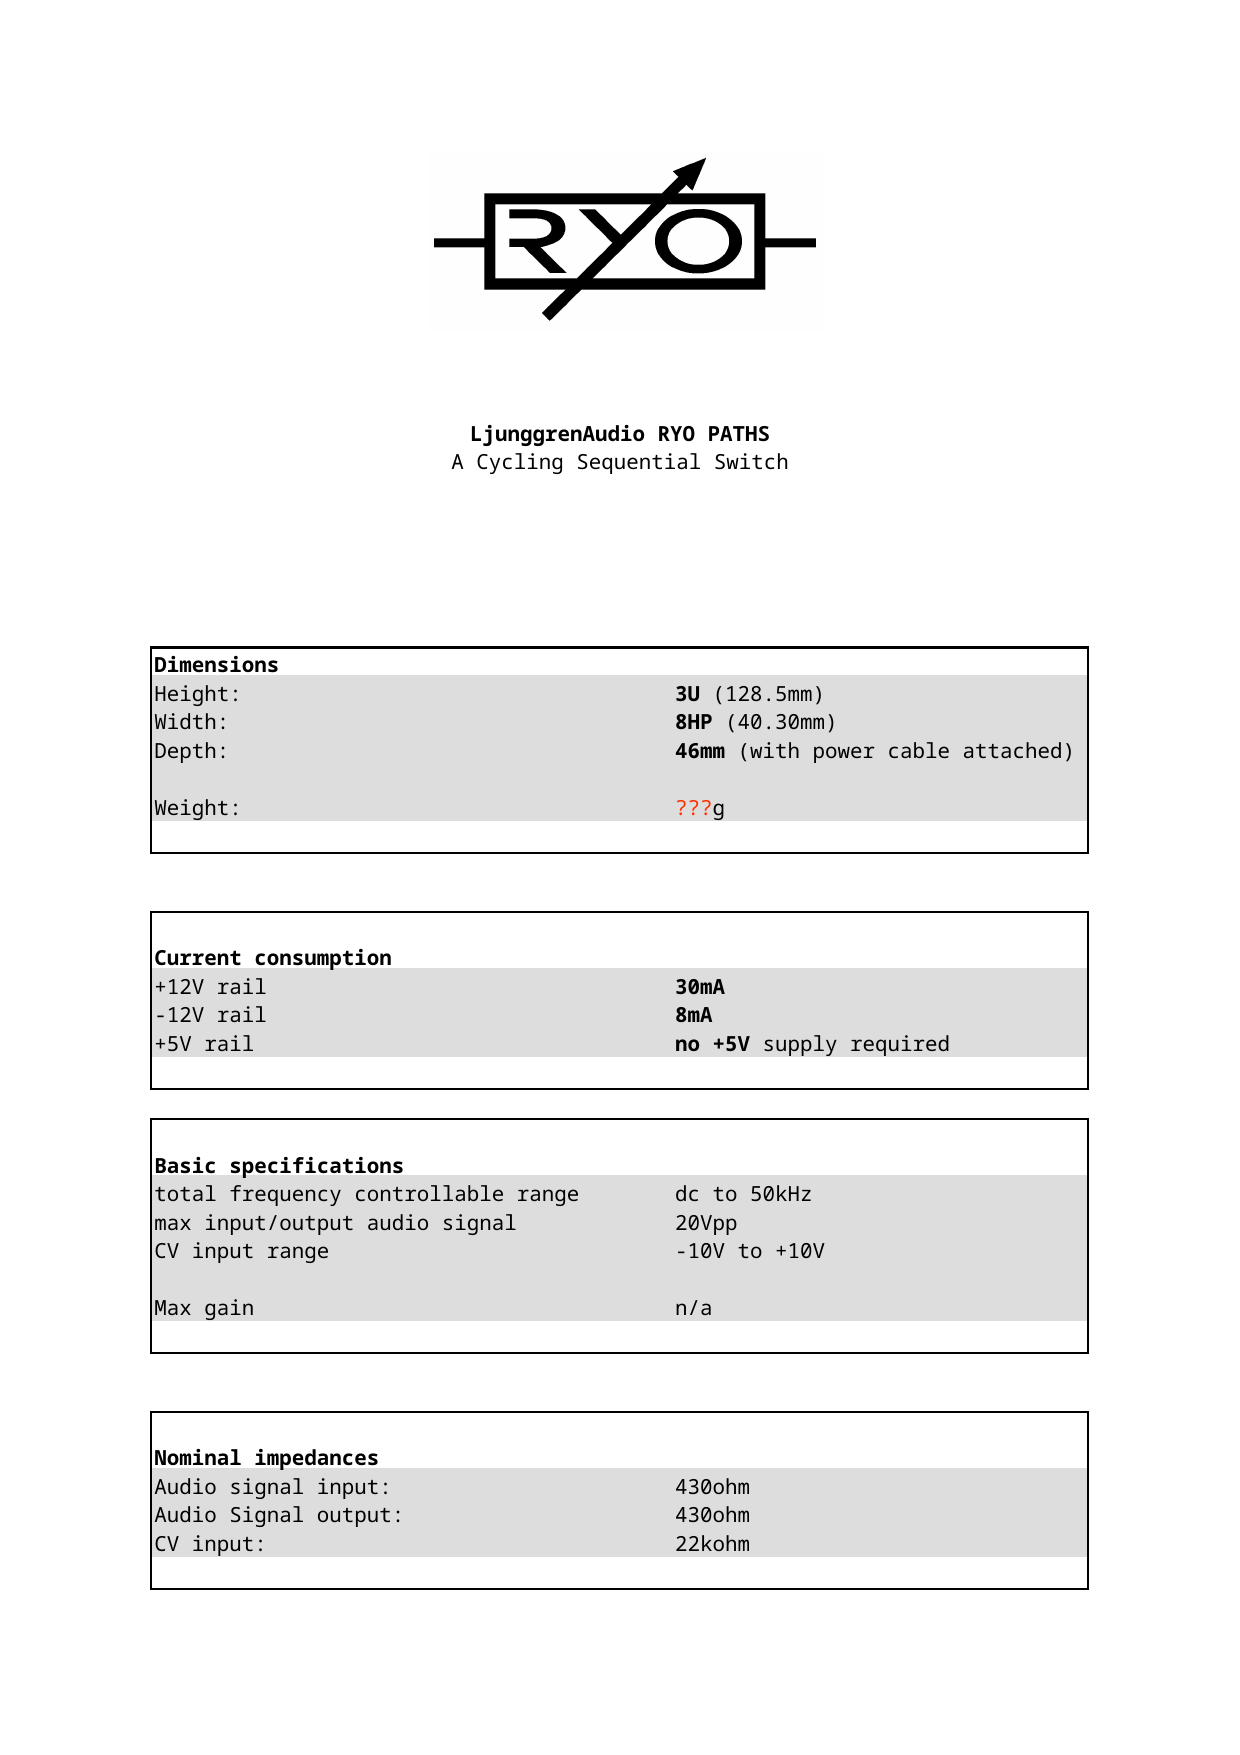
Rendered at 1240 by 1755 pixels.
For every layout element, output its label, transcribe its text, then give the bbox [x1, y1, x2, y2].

text CV input range -10V to +10V [152, 1232, 1087, 1260]
text Depth: 46mm (with power cable attached) [152, 732, 1087, 760]
text +5V rail no +5V supply required [152, 1024, 1087, 1057]
text -12V rail 8mA [152, 996, 1087, 1024]
text Height: 3U (128.5mm) [152, 675, 1087, 703]
text +12V rail 30mA [152, 968, 1087, 996]
text Basic specifications [152, 1147, 1087, 1175]
text CV input: 22kohm [152, 1524, 1087, 1557]
text Nominal impedances [152, 1439, 1087, 1468]
text A Cycling Sequential Switch [150, 447, 1089, 476]
text max input/output audio signal 20Vpp [152, 1203, 1087, 1232]
text Max gain n/a [152, 1289, 1087, 1321]
text LjunggrenAudio RYO PATHS [150, 419, 1089, 447]
text Current consumption [152, 939, 1087, 968]
picture [429, 151, 824, 332]
text total frequency controllable range dc to 50kHz [152, 1175, 1087, 1203]
text Dimensions [152, 649, 1087, 675]
text Audio signal input: 430ohm Audio Signal output: 430ohm [152, 1468, 1087, 1524]
text Width: 8HP (40.30mm) [152, 703, 1087, 732]
text Weight: ???g [152, 789, 1087, 821]
